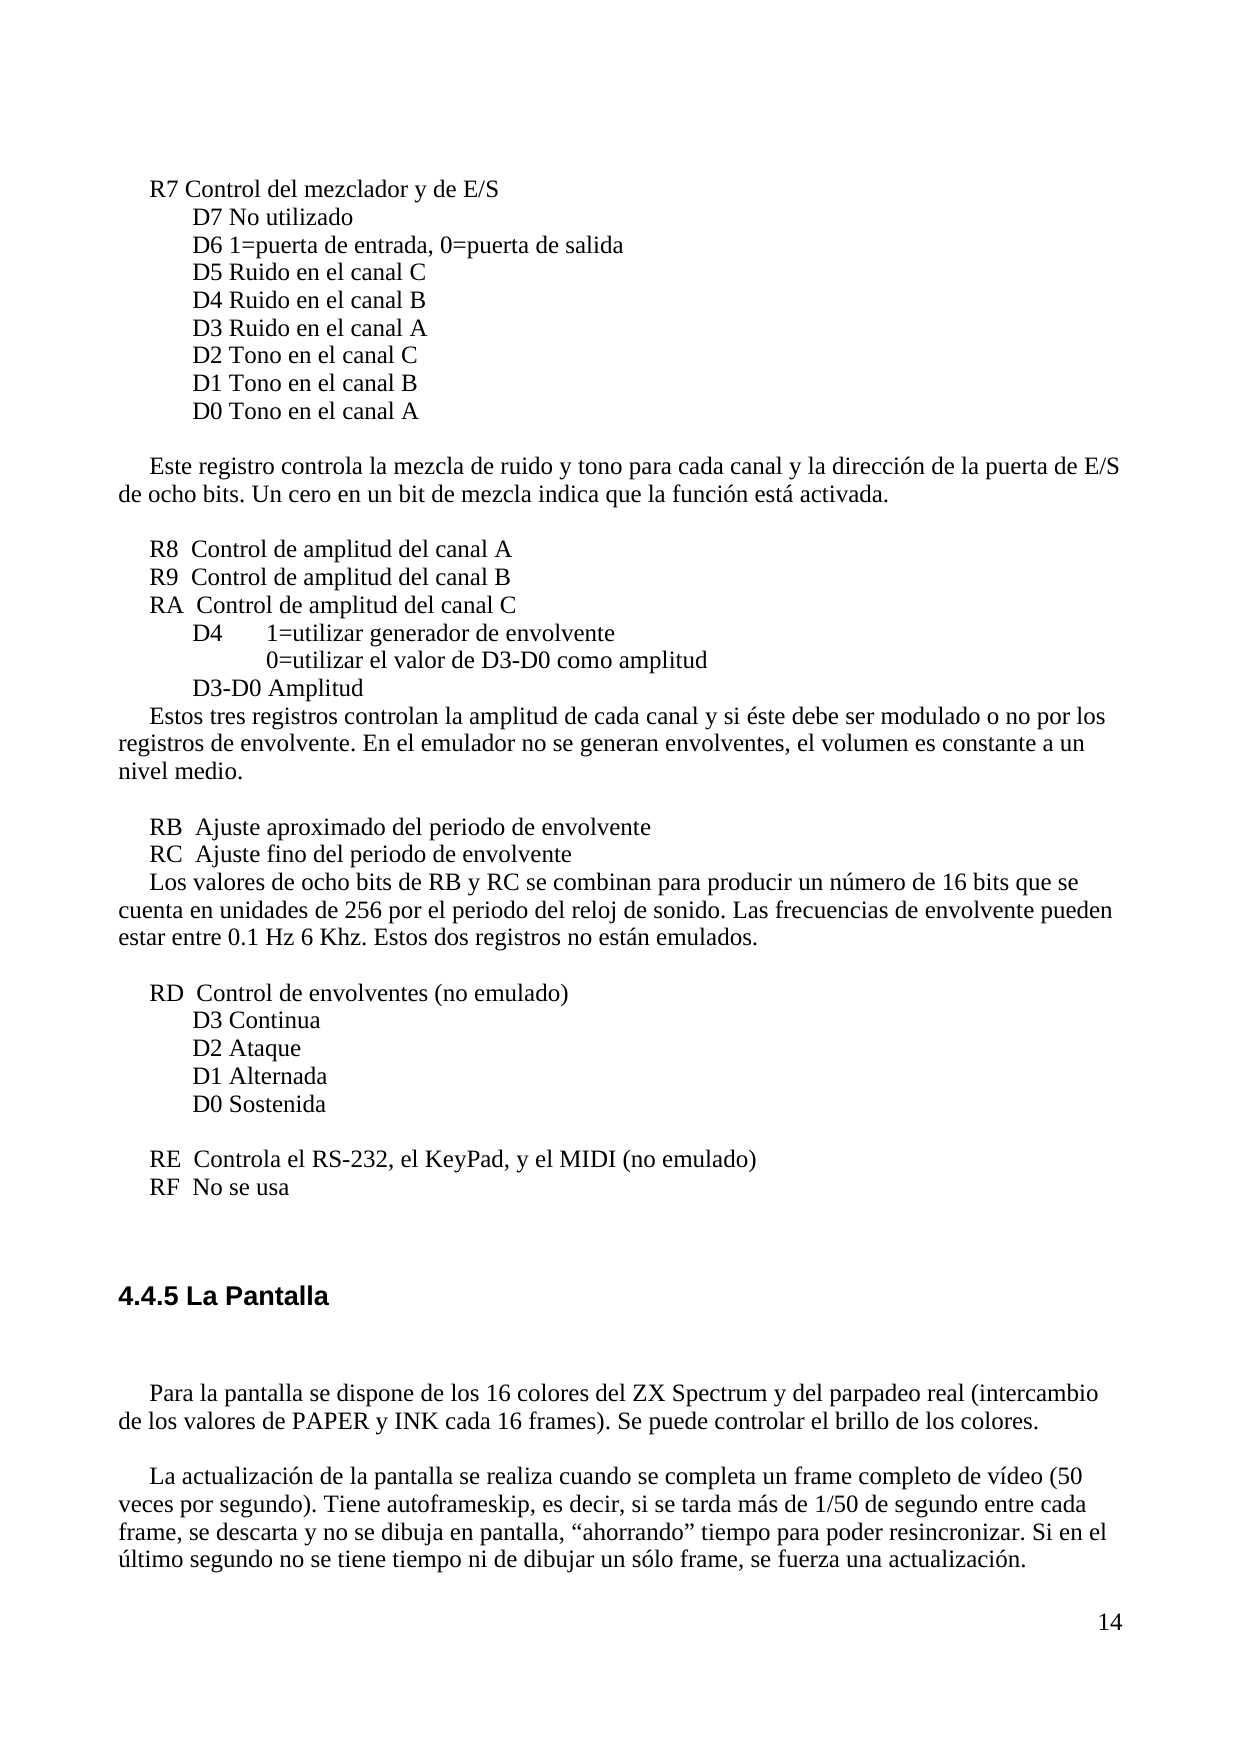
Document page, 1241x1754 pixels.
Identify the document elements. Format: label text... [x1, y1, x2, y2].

text D6 1=puerta de entrada, 0=puerta de salida [118, 231, 1122, 258]
text R9 Control de amplitud del canal B [118, 563, 1122, 591]
text RA Control de amplitud del canal C [118, 591, 1122, 619]
text R8 Control de amplitud del canal A [118, 536, 1122, 563]
text D2 Ataque [118, 1034, 1122, 1062]
text D3 Continua [118, 1007, 1122, 1034]
text Para la pantalla se dispone de los 16 colores del ZX Spectrum y del parpadeo real (intercambio de los valores de PAPER y INK cada 16 frames). Se puede controlar el brillo de los colores. [118, 1379, 1122, 1434]
text RE Controla el RS-232, el KeyPad, y el MIDI (no emulado) [118, 1145, 1122, 1173]
text D1 Alternada [118, 1062, 1122, 1090]
text D3-D0 Amplitud [118, 674, 1122, 702]
text Los valores de ocho bits de RB y RC se combinan para producir un número de 16 bits que se cuenta en unidades de 256 por el periodo del reloj de sonido. Las frecuencias de envolvente pueden estar entre 0.1 Hz 6 Khz. Estos dos registros no están emulados. [118, 868, 1122, 951]
text RD Control de envolventes (no emulado) [118, 979, 1122, 1007]
text D0 Sostenida [118, 1090, 1122, 1117]
text D0 Tono en el canal A [118, 397, 1122, 425]
text Estos tres registros controlan la amplitud de cada canal y si éste debe ser modulado o no por los registros de envolvente. En el emulador no se generan envolventes, el volumen es constante a un nivel medio. [118, 702, 1122, 785]
text D1 Tono en el canal B [118, 369, 1122, 397]
text RC Ajuste fino del periodo de envolvente [118, 840, 1122, 868]
text D4 1=utilizar generador de envolvente [118, 619, 1122, 646]
text Este registro controla la mezcla de ruido y tono para cada canal y la dirección de la puerta de E/S de ocho bits. Un cero en un bit de mezcla indica que la función está activada. [118, 452, 1122, 508]
text D7 No utilizado [118, 203, 1122, 231]
subtitle 4.4.5 La Pantalla [118, 1281, 1122, 1311]
text R7 Control del mezclador y de E/S [118, 175, 1122, 203]
text RB Ajuste aproximado del periodo de envolvente [118, 813, 1122, 840]
text D3 Ruido en el canal A [118, 314, 1122, 342]
text D4 Ruido en el canal B [118, 286, 1122, 314]
text D2 Tono en el canal C [118, 342, 1122, 369]
text D5 Ruido en el canal C [118, 258, 1122, 286]
text La actualización de la pantalla se realiza cuando se completa un frame completo de vídeo (50 veces por segundo). Tiene autoframeskip, es decir, si se tarda más de 1/50 de segundo entre cada frame, se descarta y no se dibuja en pantalla, “ahorrando” tiempo para poder resincronizar. Si en el último segundo no se tiene tiempo ni de dibujar un sólo frame, se fuerza una actualización. [118, 1462, 1122, 1573]
text 0=utilizar el valor de D3-D0 como amplitud [118, 646, 1122, 674]
text RF No se usa [118, 1173, 1122, 1201]
